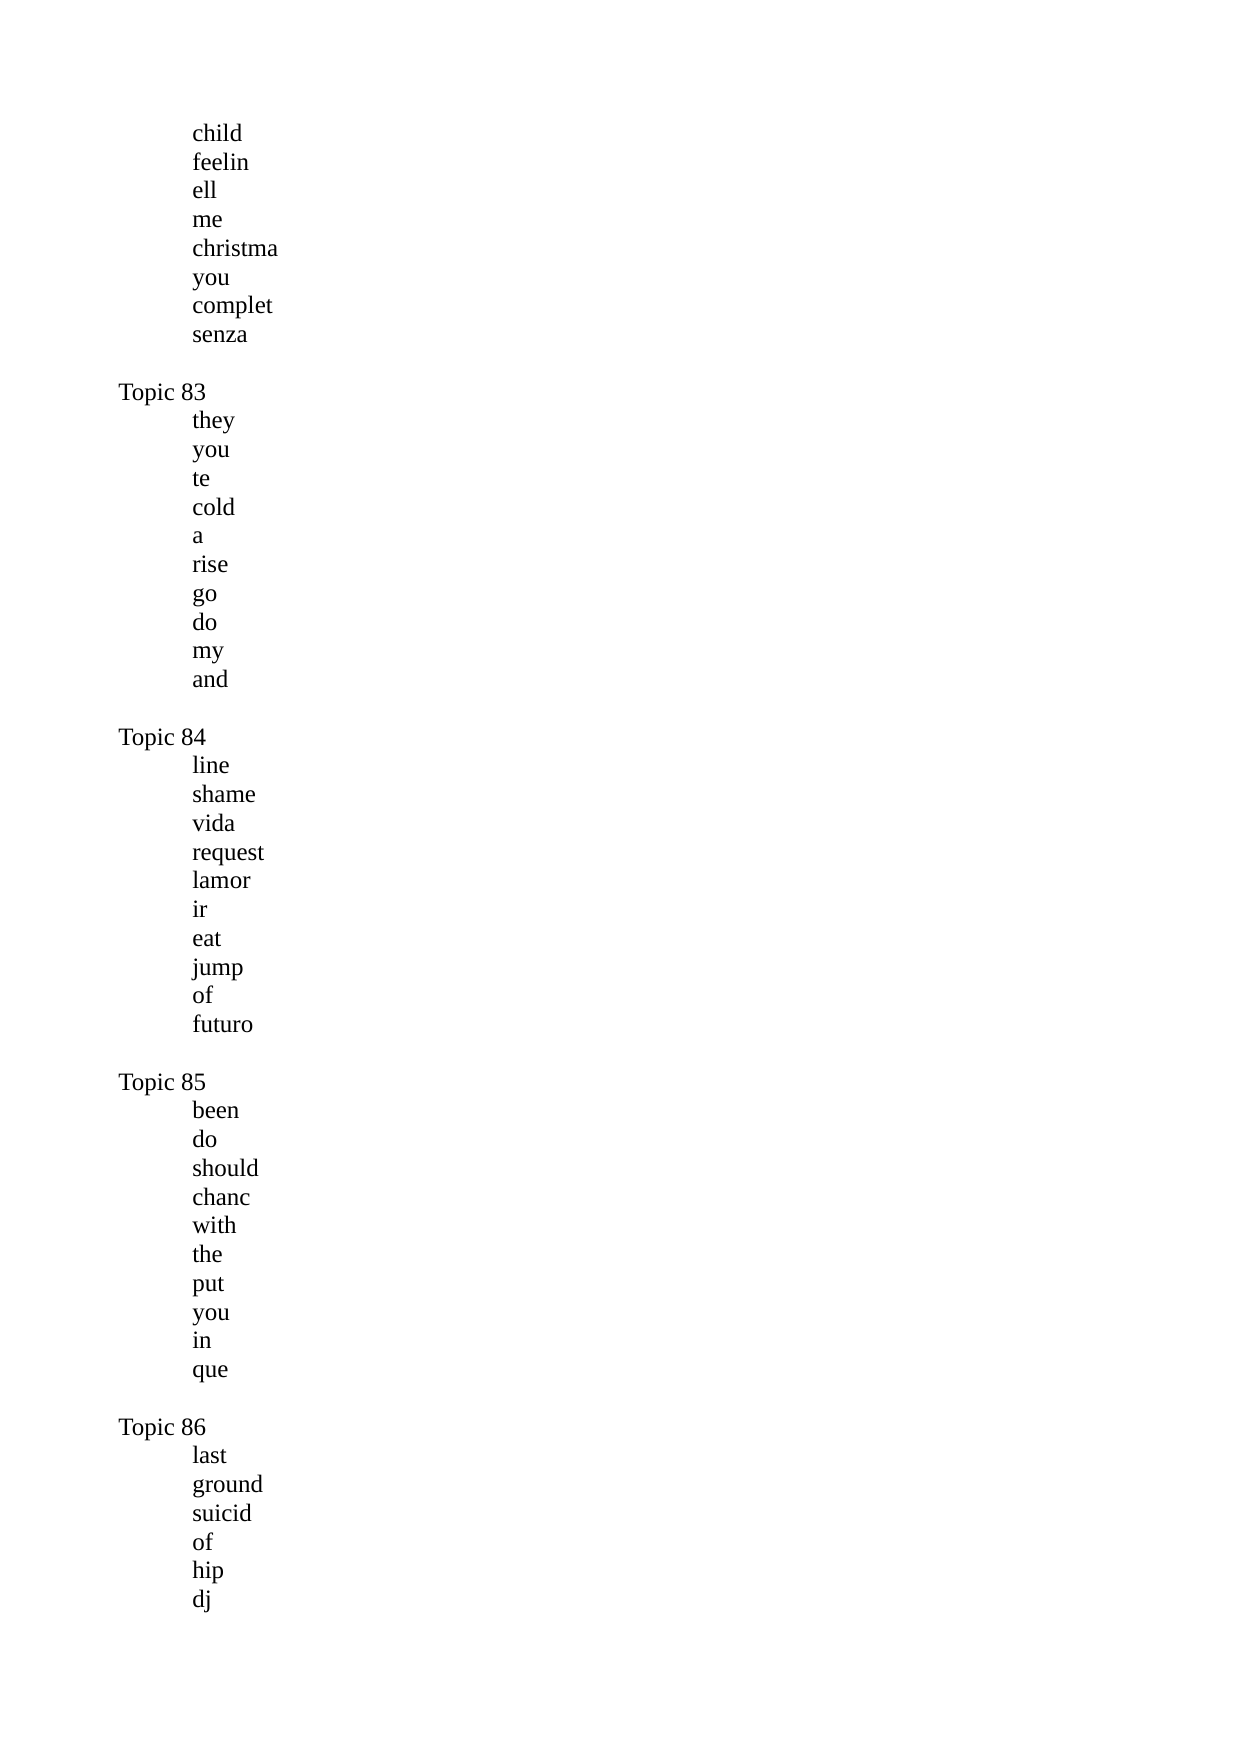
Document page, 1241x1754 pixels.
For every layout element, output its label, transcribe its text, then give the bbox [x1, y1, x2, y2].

text Topic 86 [118, 1412, 1122, 1441]
text you [118, 434, 1122, 463]
text te [118, 463, 1122, 492]
text you [118, 262, 1122, 291]
text vida [118, 808, 1122, 837]
text eat [118, 923, 1122, 952]
text line [118, 751, 1122, 779]
text jump [118, 952, 1122, 981]
text the [118, 1239, 1122, 1268]
text put [118, 1268, 1122, 1297]
text in [118, 1326, 1122, 1354]
text with [118, 1211, 1122, 1239]
text do [118, 1124, 1122, 1153]
text been [118, 1096, 1122, 1124]
text ground [118, 1469, 1122, 1498]
text Topic 84 [118, 722, 1122, 751]
text lamor [118, 866, 1122, 894]
text senza [118, 319, 1122, 348]
text Topic 83 [118, 377, 1122, 406]
text hip [118, 1556, 1122, 1584]
text rise [118, 549, 1122, 578]
text complet [118, 291, 1122, 319]
text chanc [118, 1182, 1122, 1211]
text suicid [118, 1498, 1122, 1527]
text christma [118, 233, 1122, 262]
text me [118, 204, 1122, 233]
text and [118, 664, 1122, 693]
text request [118, 837, 1122, 866]
text Topic 85 [118, 1067, 1122, 1096]
text futuro [118, 1009, 1122, 1038]
text a [118, 521, 1122, 549]
text child [118, 118, 1122, 147]
text dj [118, 1584, 1122, 1613]
text ell [118, 176, 1122, 204]
text you [118, 1297, 1122, 1326]
text they [118, 406, 1122, 434]
text cold [118, 492, 1122, 521]
text of [118, 981, 1122, 1009]
text shame [118, 779, 1122, 808]
text feelin [118, 147, 1122, 176]
text should [118, 1153, 1122, 1182]
text my [118, 636, 1122, 664]
text que [118, 1354, 1122, 1383]
text do [118, 607, 1122, 636]
text go [118, 578, 1122, 607]
text last [118, 1441, 1122, 1469]
text ir [118, 894, 1122, 923]
text of [118, 1527, 1122, 1556]
